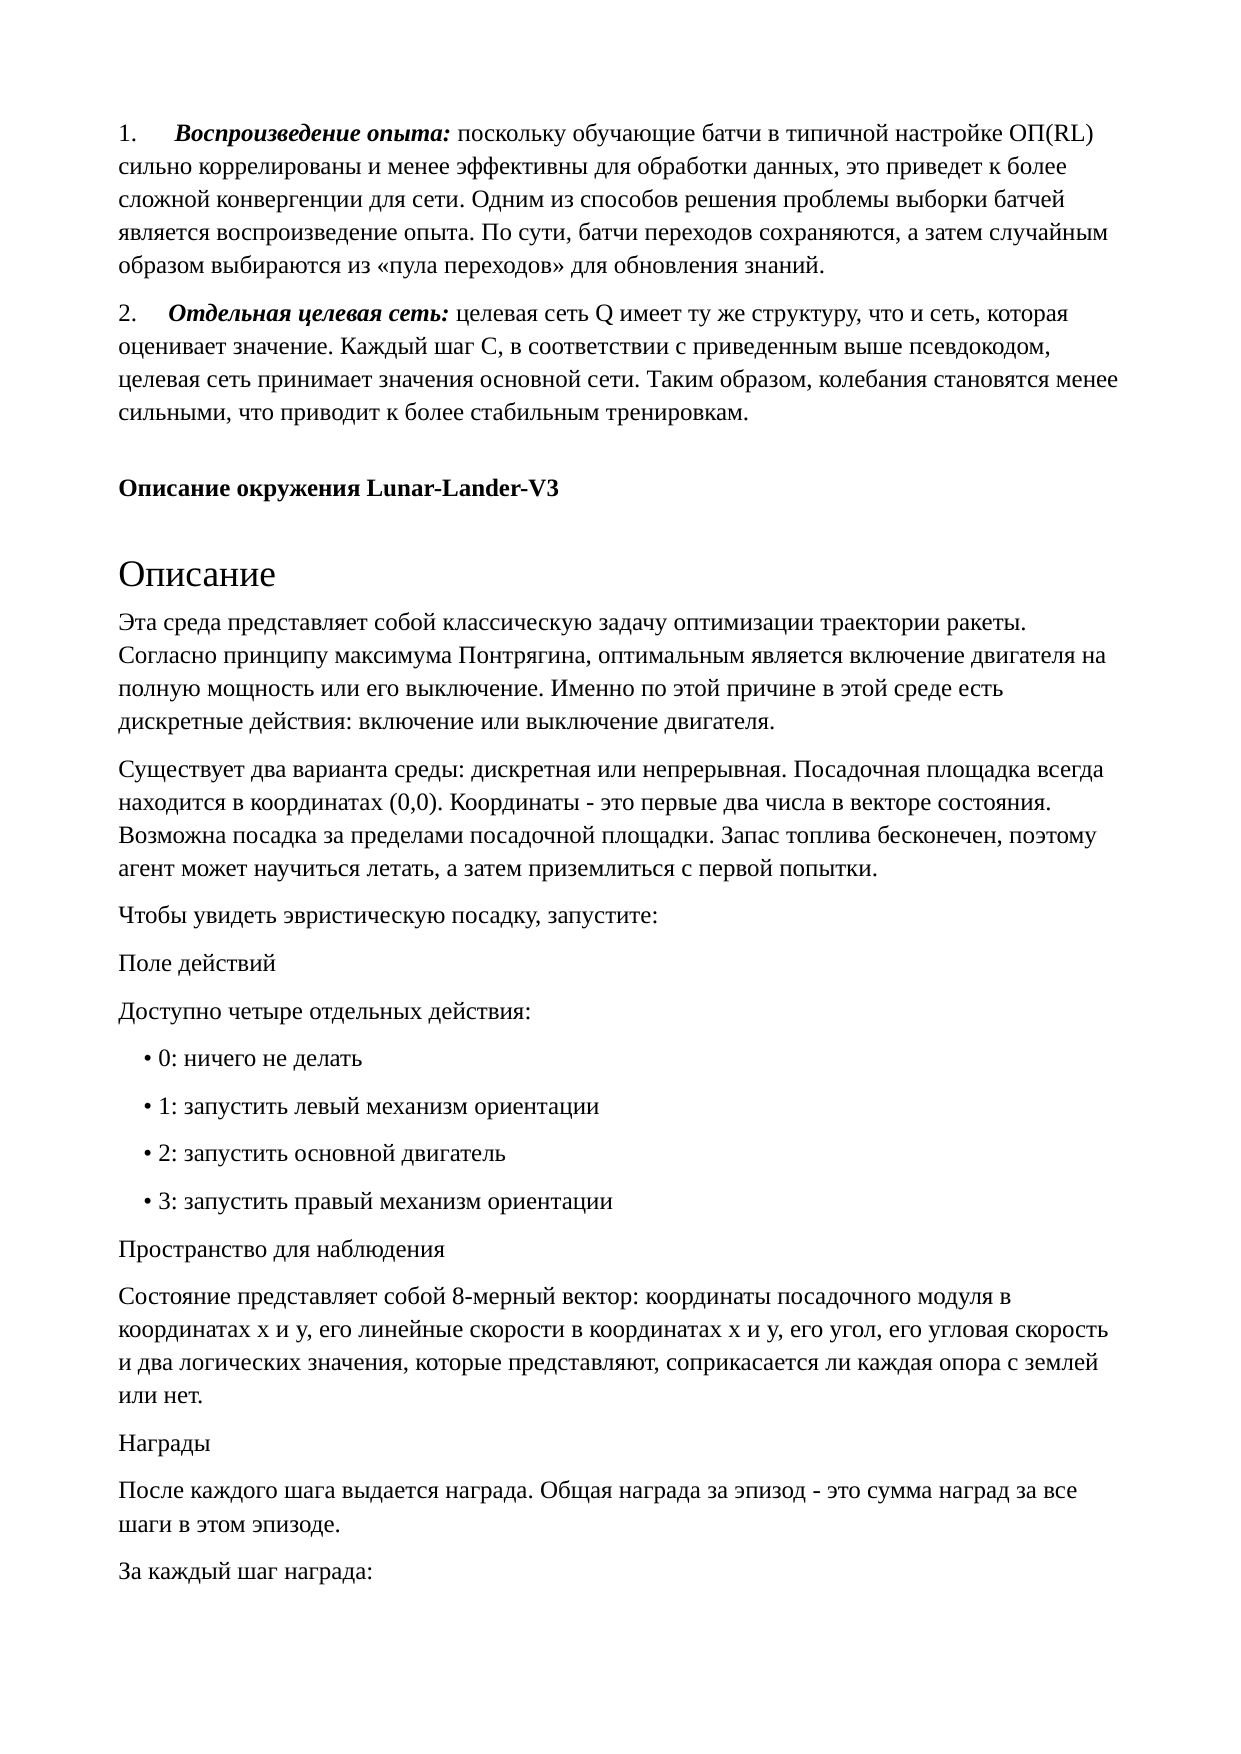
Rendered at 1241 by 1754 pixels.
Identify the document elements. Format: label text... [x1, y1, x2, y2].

text Награды [118, 1428, 1122, 1457]
text Эта среда представляет собой классическую задачу оптимизации траектории ракеты. Согласно принципу максимума Понтрягина, оптимальным является включение двигателя на полную мощность или его выключение. Именно по этой причине в этой среде есть дискретные действия: включение или выключение двигателя. [118, 607, 1122, 735]
text За каждый шаг награда: [118, 1556, 1122, 1585]
text 1. Воспроизведение опыта: поскольку обучающие батчи в типичной настройке ОП(RL) сильно коррелированы и менее эффективны для обработки данных, это приведет к более сложной конвергенции для сети. Одним из способов решения проблемы выборки батчей является воспроизведение опыта. По сути, батчи переходов сохраняются, а затем случайным образом выбираются из «пула переходов» для обновления знаний. [118, 118, 1122, 279]
text Пространство для наблюдения [118, 1234, 1122, 1262]
text Поле действий [118, 948, 1122, 977]
text • 3: запустить правый механизм ориентации [118, 1186, 1122, 1215]
text Описание окружения Lunar-Lander-V3 [118, 473, 1122, 531]
text • 1: запустить левый механизм ориентации [118, 1091, 1122, 1120]
text После каждого шага выдается награда. Общая награда за эпизод - это сумма наград за все шаги в этом эпизоде. [118, 1476, 1122, 1537]
subtitle Описание [118, 552, 1122, 595]
text • 0: ничего не делать [118, 1043, 1122, 1072]
text 2. Отдельная целевая сеть: целевая сеть Q имеет ту же структуру, что и сеть, которая оценивает значение. Каждый шаг C, в соответствии с приведенным выше псевдокодом, целевая сеть принимает значения основной сети. Таким образом, колебания становятся менее сильными, что приводит к более стабильным тренировкам. [118, 298, 1122, 426]
text Чтобы увидеть эвристическую посадку, запустите: [118, 901, 1122, 929]
text • 2: запустить основной двигатель [118, 1138, 1122, 1167]
text Доступно четыре отдельных действия: [118, 996, 1122, 1024]
text Состояние представляет собой 8-мерный вектор: координаты посадочного модуля в координатах x и y, его линейные скорости в координатах x и y, его угол, его угловая скорость и два логических значения, которые представляют, соприкасается ли каждая опора с землей или нет. [118, 1281, 1122, 1409]
text Существует два варианта среды: дискретная или непрерывная. Посадочная площадка всегда находится в координатах (0,0). Координаты - это первые два числа в векторе состояния. Возможна посадка за пределами посадочной площадки. Запас топлива бесконечен, поэтому агент может научиться летать, а затем приземлиться с первой попытки. [118, 754, 1122, 882]
